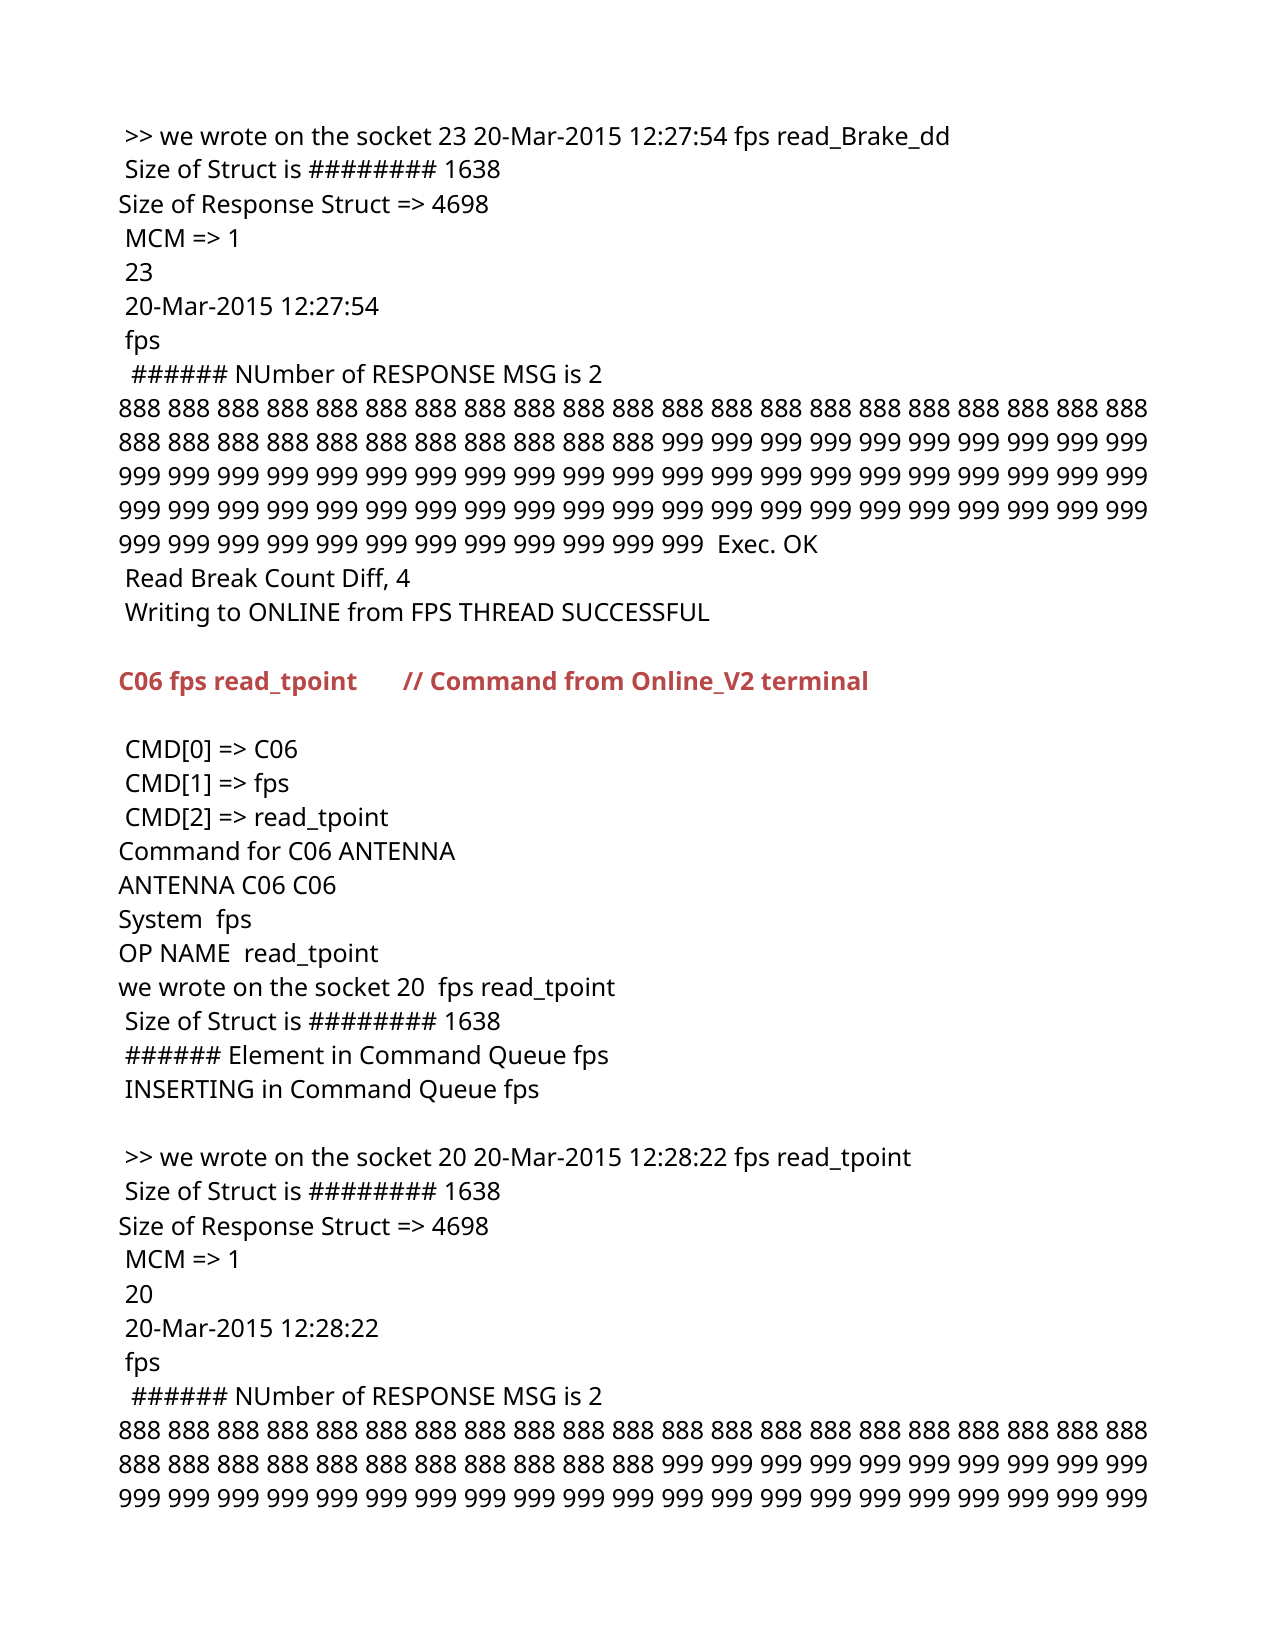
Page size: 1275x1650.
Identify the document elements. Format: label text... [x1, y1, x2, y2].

text >> we wrote on the socket 20 20-Mar-2015 12:28:22 fps read_tpoint [118, 1140, 1157, 1174]
text CMD[1] => fps [118, 765, 1157, 799]
text ###### NUmber of RESPONSE MSG is 2 [118, 357, 1157, 391]
text Command for C06 ANTENNA [118, 833, 1157, 867]
text CMD[0] => C06 [118, 731, 1157, 765]
text >> we wrote on the socket 23 20-Mar-2015 12:27:54 fps read_Brake_dd [118, 118, 1157, 152]
text System fps [118, 902, 1157, 936]
text MCM => 1 [118, 220, 1157, 254]
text Size of Struct is ######## 1638 [118, 152, 1157, 186]
text Size of Struct is ######## 1638 [118, 1174, 1157, 1208]
text 23 [118, 254, 1157, 288]
text C06 fps read_tpoint // Command from Online_V2 terminal [118, 663, 1157, 697]
text ###### Element in Command Queue fps [118, 1038, 1157, 1072]
text Read Break Count Diff, 4 [118, 561, 1157, 595]
text Size of Response Struct => 4698 [118, 1208, 1157, 1242]
text ANTENNA C06 C06 [118, 867, 1157, 902]
text fps [118, 1344, 1157, 1378]
text ###### NUmber of RESPONSE MSG is 2 [118, 1378, 1157, 1412]
text INSERTING in Command Queue fps [118, 1072, 1157, 1106]
text 20-Mar-2015 12:27:54 [118, 288, 1157, 322]
text 20 [118, 1276, 1157, 1310]
text Writing to ONLINE from FPS THREAD SUCCESSFUL [118, 595, 1157, 629]
text Size of Response Struct => 4698 [118, 186, 1157, 220]
text OP NAME read_tpoint [118, 936, 1157, 970]
text we wrote on the socket 20 fps read_tpoint [118, 970, 1157, 1004]
text CMD[2] => read_tpoint [118, 799, 1157, 833]
text fps [118, 322, 1157, 357]
text 888 888 888 888 888 888 888 888 888 888 888 888 888 888 888 888 888 888 888 888 888 888 888 888 888 888 888 888 888 888 888 888 999 999 999 999 999 999 999 999 999 999 999 999 999 999 999 999 999 999 999 999 999 999 999 999 999 999 999 999 999 999 999 [118, 1412, 1157, 1515]
text 20-Mar-2015 12:28:22 [118, 1310, 1157, 1344]
text Size of Struct is ######## 1638 [118, 1004, 1157, 1038]
text 888 888 888 888 888 888 888 888 888 888 888 888 888 888 888 888 888 888 888 888 888 888 888 888 888 888 888 888 888 888 888 888 999 999 999 999 999 999 999 999 999 999 999 999 999 999 999 999 999 999 999 999 999 999 999 999 999 999 999 999 999 999 999 999 999 999 999 999 999 999 999 999 999 999 999 999 999 999 999 999 999 999 999 999 999 999 999 999 999 999 999 999 999 999 999 999 Exec. OK [118, 391, 1157, 561]
text MCM => 1 [118, 1242, 1157, 1276]
